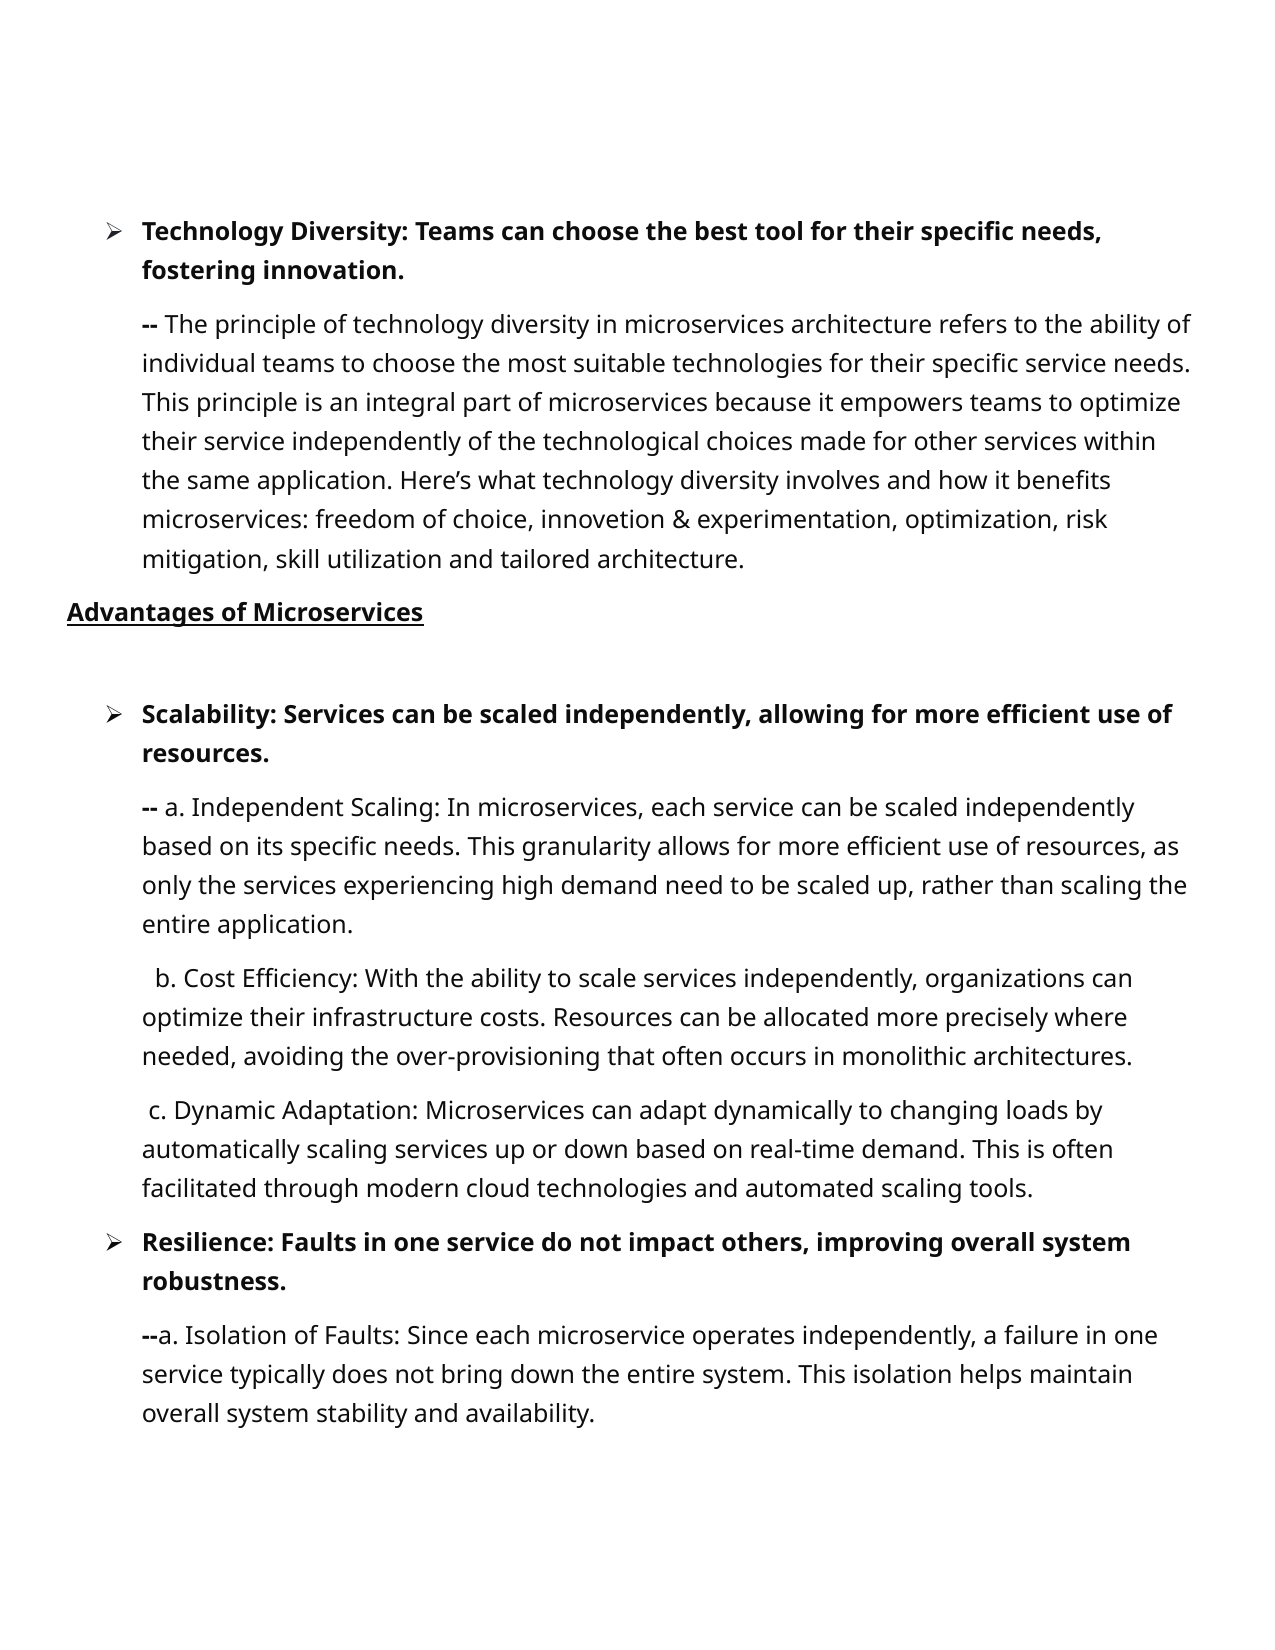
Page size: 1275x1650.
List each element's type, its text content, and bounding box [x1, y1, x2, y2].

list --a. Isolation of Faults: Since each microservice operates independently, a failure in one service typically does not bring down the entire system. This isolation helps maintain overall system stability and availability. [104, 1318, 1201, 1430]
list Technology Diversity: Teams can choose the best tool for their specific needs, fostering innovation. [104, 213, 1201, 287]
text Advantages of Microservices [67, 595, 1201, 629]
list -- a. Independent Scaling: In microservices, each service can be scaled independently based on its specific needs. This granularity allows for more efficient use of resources, as only the services experiencing high demand need to be scaled up, rather than scaling the entire application. [104, 789, 1201, 941]
list c. Dynamic Adaptation: Microservices can adapt dynamically to changing loads by automatically scaling services up or down based on real-time demand. This is often facilitated through modern cloud technologies and automated scaling tools. [104, 1093, 1201, 1205]
list Scalability: Services can be scaled independently, allowing for more efficient use of resources. [104, 696, 1201, 769]
list b. Cost Efficiency: With the ability to scale services independently, organizations can optimize their infrastructure costs. Resources can be allocated more precisely where needed, avoiding the over-provisioning that often occurs in monolithic architectures. [104, 961, 1201, 1073]
list Resilience: Faults in one service do not impact others, improving overall system robustness. [104, 1225, 1201, 1298]
list -- The principle of technology diversity in microservices architecture refers to the ability of individual teams to choose the most suitable technologies for their specific service needs. This principle is an integral part of microservices because it empowers teams to optimize their service independently of the technological choices made for other services within the same application. Here’s what technology diversity involves and how it benefits microservices: freedom of choice, innovetion & experimentation, optimization, risk mitigation, skill utilization and tailored architecture. [104, 306, 1201, 575]
